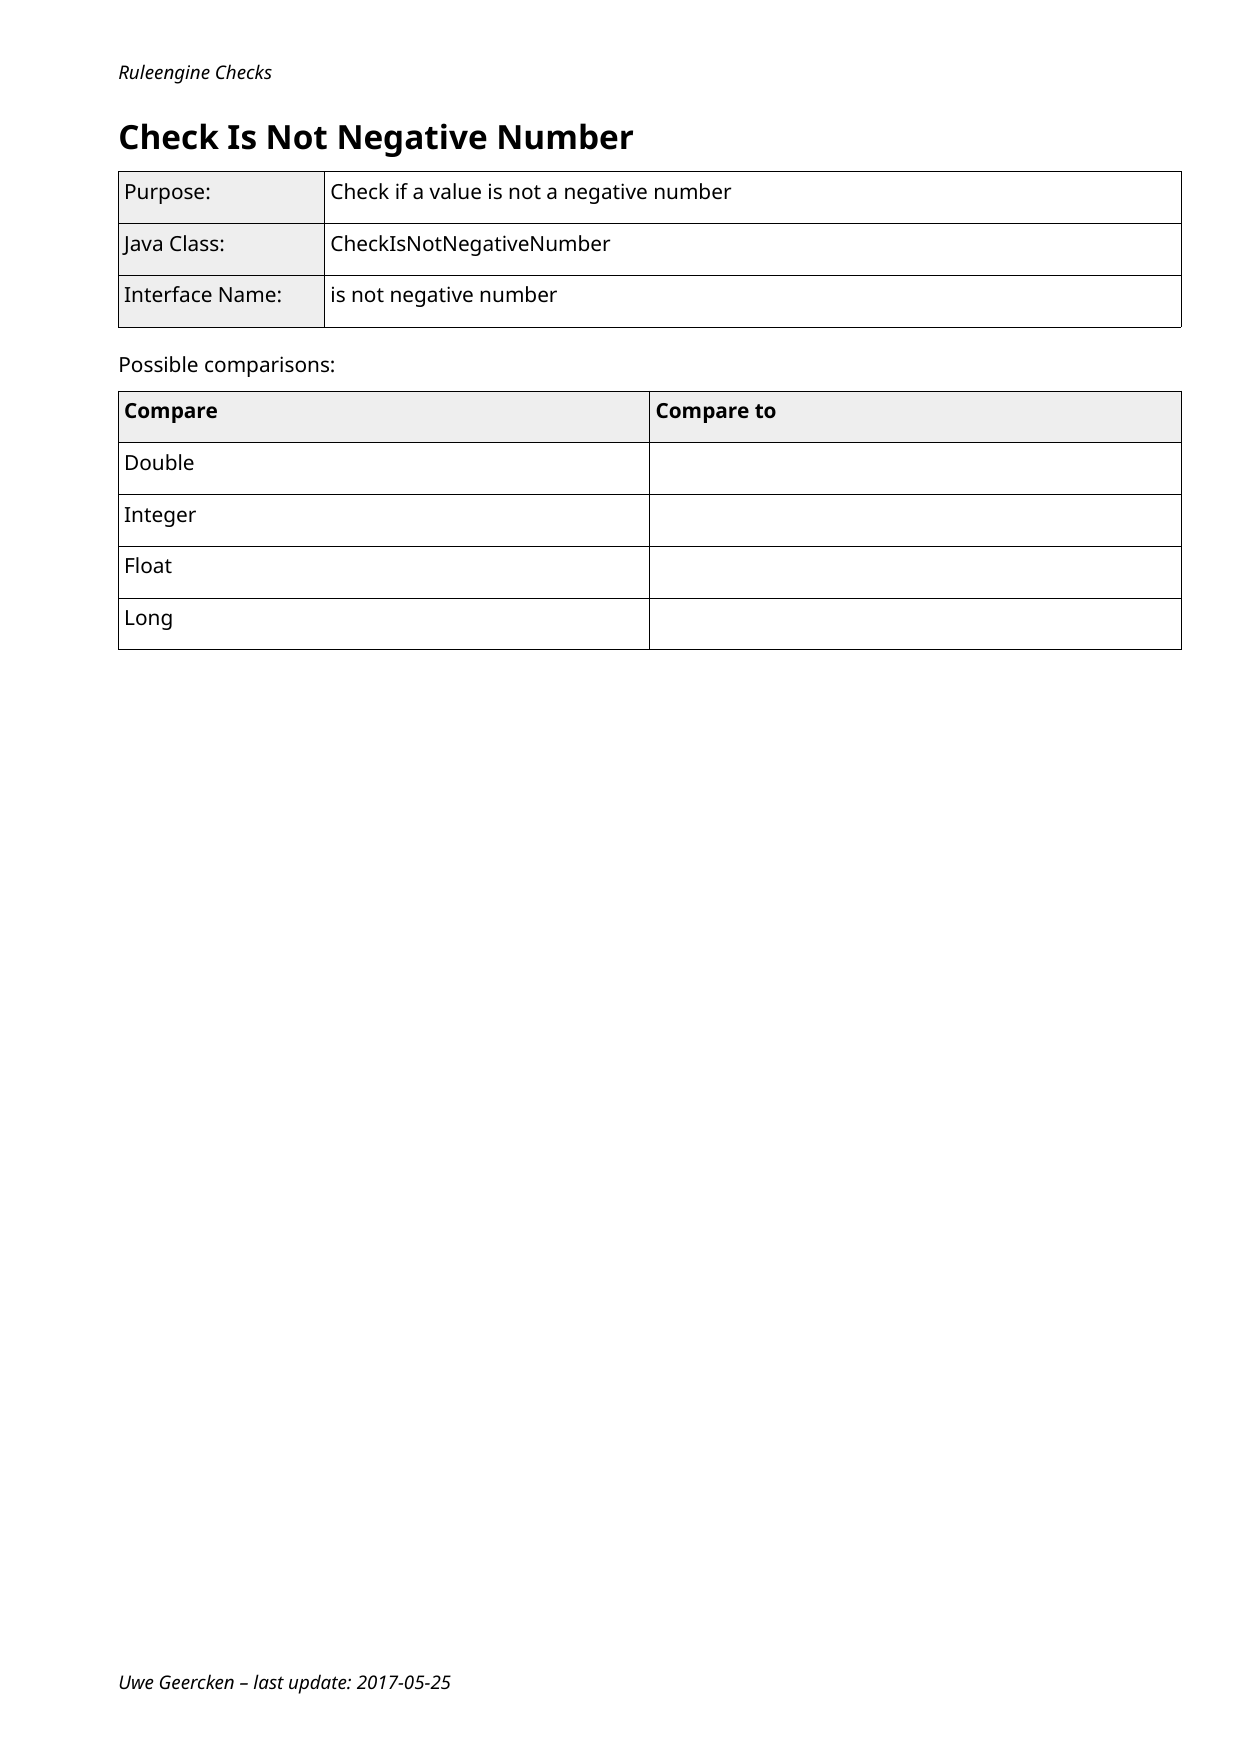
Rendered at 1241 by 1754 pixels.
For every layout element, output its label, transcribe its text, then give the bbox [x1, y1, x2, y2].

table_cell [650, 547, 1181, 598]
table_cell Integer [119, 495, 649, 546]
table_cell [650, 443, 1181, 494]
table_header Compare [119, 392, 649, 442]
table_cell Double [119, 443, 649, 494]
table_cell [650, 495, 1181, 546]
table_cell [650, 599, 1181, 649]
table_cell Interface Name: [119, 276, 324, 327]
table_header Purpose: [119, 172, 324, 223]
table_header Check if a value is not a negative number [325, 172, 1181, 223]
table_cell CheckIsNotNegativeNumber [325, 224, 1181, 275]
table_cell Java Class: [119, 224, 324, 275]
table_cell Long [119, 599, 649, 649]
text Possible comparisons: [118, 350, 1181, 379]
table_cell is not negative number [325, 276, 1181, 327]
text Check Is Not Negative Number [118, 114, 1181, 159]
table_cell Float [119, 547, 649, 598]
table_header Compare to [650, 392, 1181, 442]
